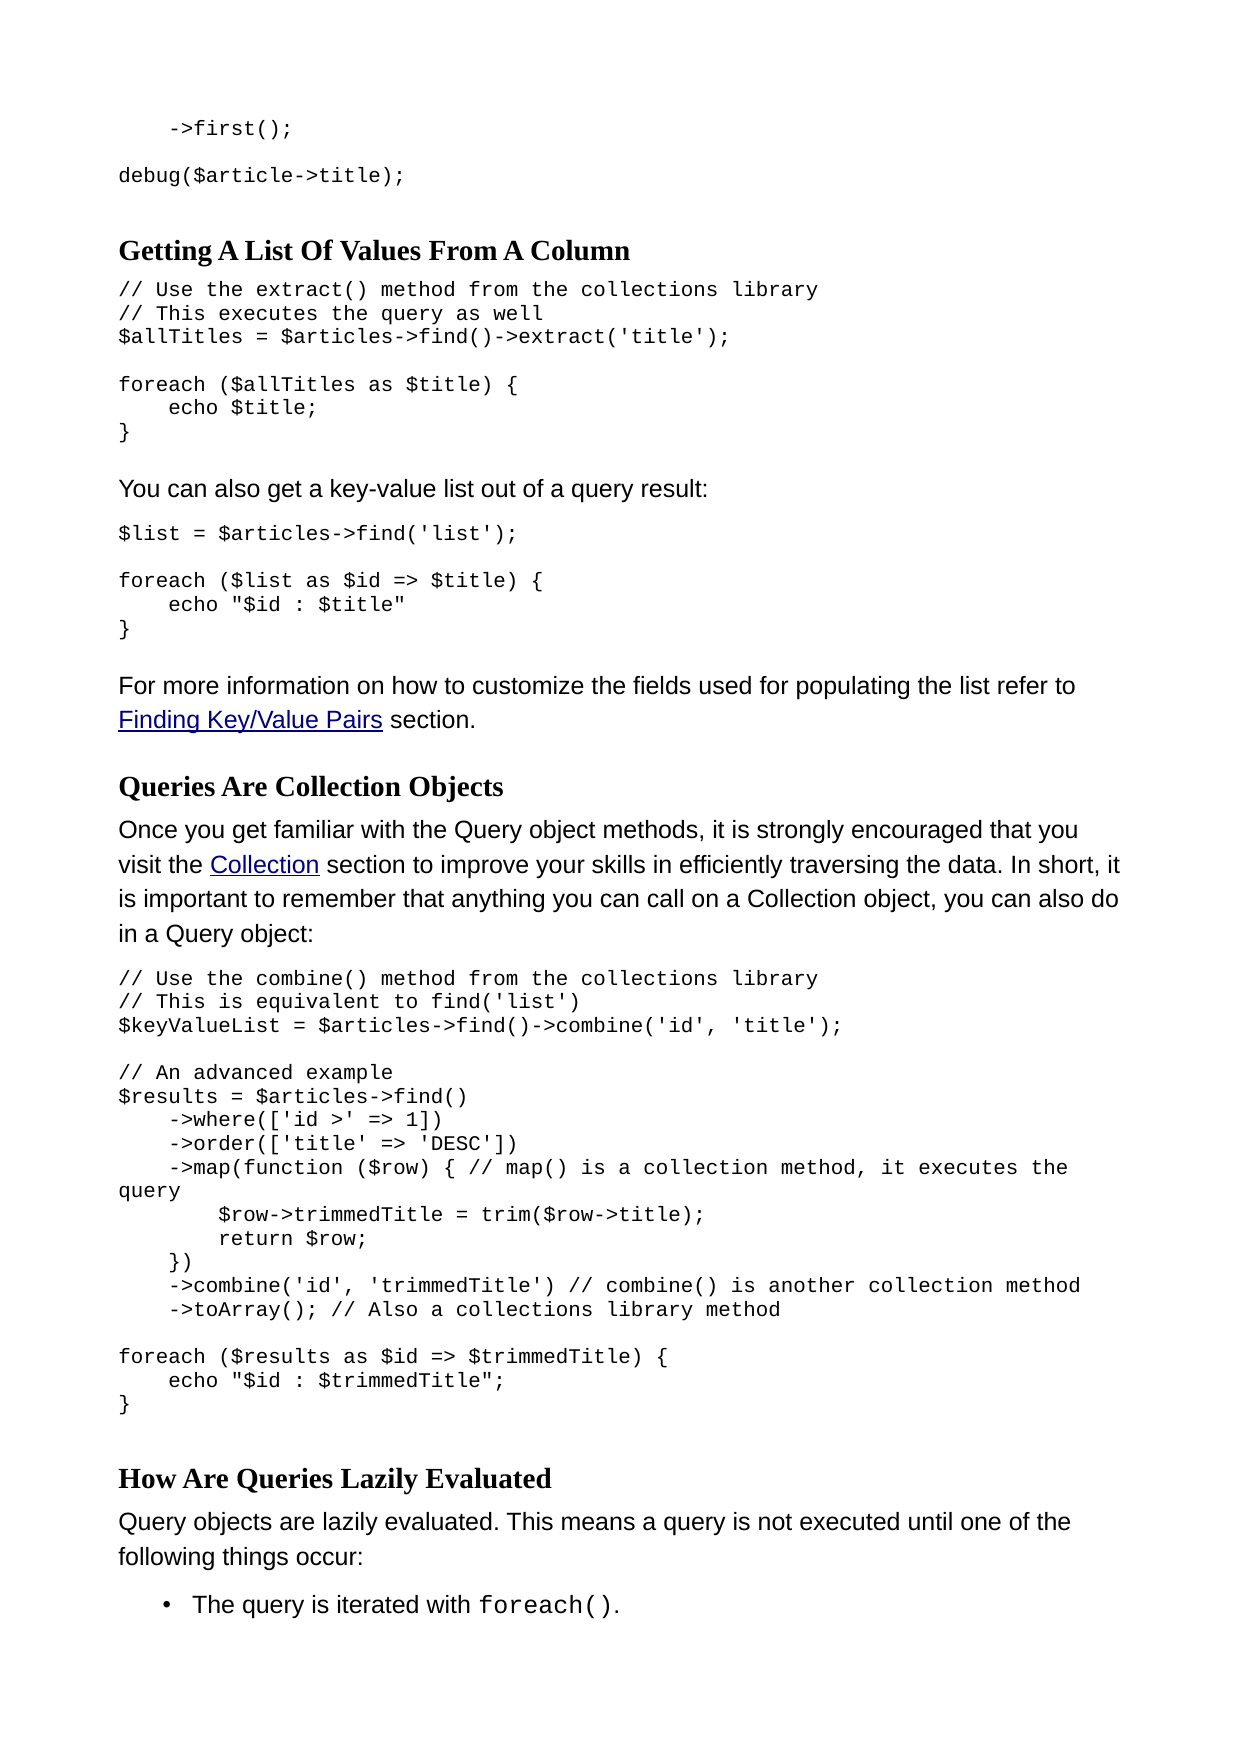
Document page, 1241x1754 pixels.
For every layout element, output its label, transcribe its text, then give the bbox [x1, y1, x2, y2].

text foreach ($allTitles as $title) { [118, 374, 1122, 397]
text // This executes the query as well [118, 303, 1122, 326]
text } [118, 1393, 1122, 1417]
text echo "$id : $trimmedTitle"; [118, 1369, 1122, 1393]
text // An advanced example [118, 1062, 1122, 1086]
text ->order(['title' => 'DESC']) [118, 1133, 1122, 1157]
text For more information on how to customize the fields used for populating the list refer to Finding Key/Value Pairs section. [118, 671, 1122, 734]
text // Use the extract() method from the collections library [118, 279, 1122, 303]
text } [118, 421, 1122, 445]
text echo $title; [118, 397, 1122, 421]
text $keyValueList = $articles->find()->combine('id', 'title'); [118, 1015, 1122, 1038]
subtitle Queries Are Collection Objects [118, 769, 1122, 803]
text return $row; [118, 1228, 1122, 1251]
text foreach ($results as $id => $trimmedTitle) { [118, 1346, 1122, 1369]
text echo "$id : $title" [118, 594, 1122, 618]
text $results = $articles->find() [118, 1086, 1122, 1109]
text foreach ($list as $id => $title) { [118, 571, 1122, 594]
text $list = $articles->find('list'); [118, 523, 1122, 547]
text // Use the combine() method from the collections library [118, 968, 1122, 991]
text $row->trimmedTitle = trim($row->title); [118, 1204, 1122, 1228]
text You can also get a key-value list out of a query result: [118, 474, 1122, 503]
subtitle Getting A List Of Values From A Column [118, 233, 1122, 267]
text ->toArray(); // Also a collections library method [118, 1299, 1122, 1322]
text // This is equivalent to find('list') [118, 991, 1122, 1015]
text debug($article->title); [118, 165, 1122, 189]
list The query is iterated with foreach(). [162, 1591, 1122, 1621]
text $allTitles = $articles->find()->extract('title'); [118, 326, 1122, 350]
text ->where(['id >' => 1]) [118, 1109, 1122, 1133]
text } [118, 618, 1122, 641]
text ->first(); [118, 118, 1122, 142]
text Once you get familiar with the Query object methods, it is strongly encouraged that you visit the Collection section to improve your skills in efficiently traversing the data. In short, it is important to remember that anything you can call on a Collection object, you can also do in a Query object: [118, 815, 1122, 947]
subtitle How Are Queries Lazily Evaluated [118, 1461, 1122, 1494]
text }) [118, 1251, 1122, 1275]
text Query objects are lazily evaluated. This means a query is not executed until one of the following things occur: [118, 1507, 1122, 1570]
text ->combine('id', 'trimmedTitle') // combine() is another collection method [118, 1275, 1122, 1299]
text ->map(function ($row) { // map() is a collection method, it executes the query [118, 1157, 1122, 1204]
